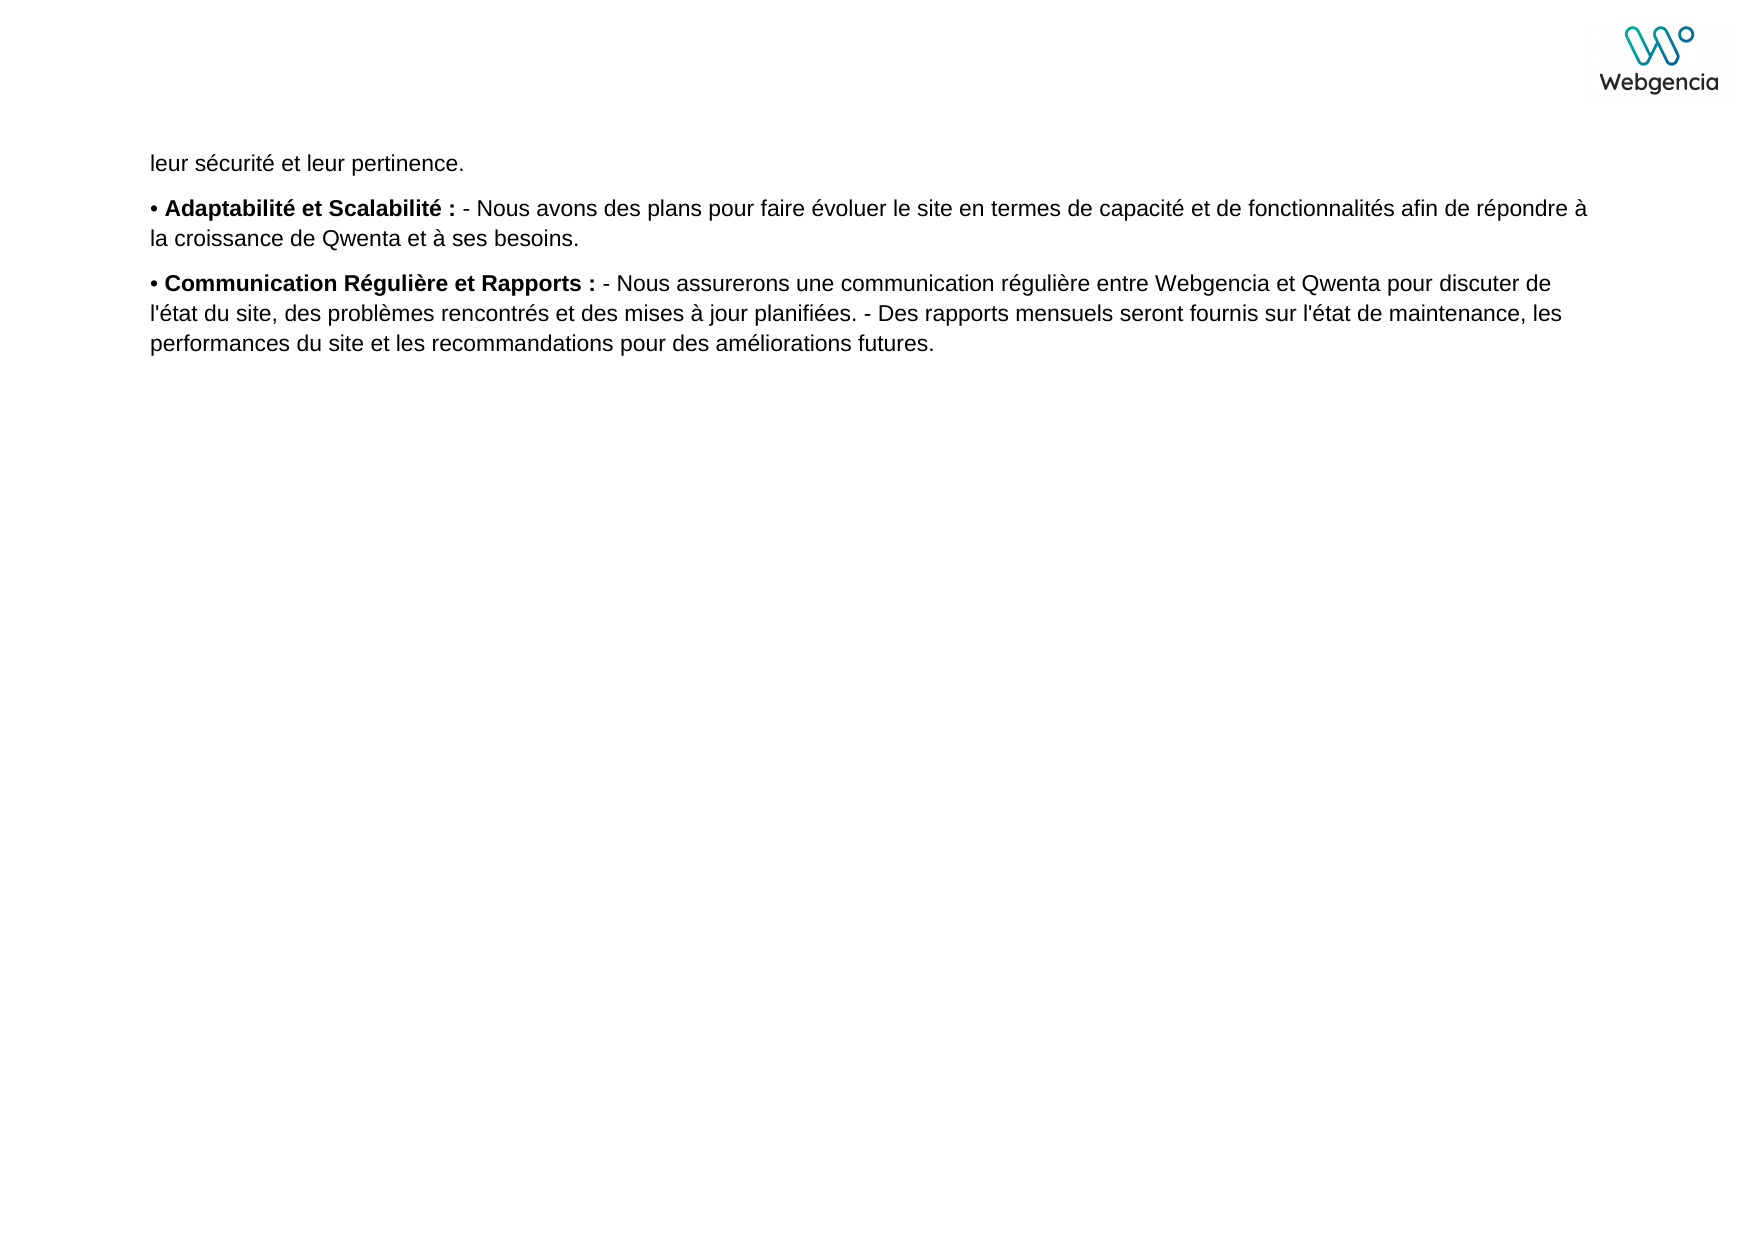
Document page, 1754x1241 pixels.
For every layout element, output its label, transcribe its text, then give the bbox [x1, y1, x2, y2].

text • Communication Régulière et Rapports : - Nous assurerons une communication régulière entre Webgencia et Qwenta pour discuter de l'état du site, des problèmes rencontrés et des mises à jour planifiées. - Des rapports mensuels seront fournis sur l'état de maintenance, les performances du site et les recommandations pour des améliorations futures. [150, 270, 1604, 357]
text • Adaptabilité et Scalabilité : - Nous avons des plans pour faire évoluer le site en termes de capacité et de fonctionnalités afin de répondre à la croissance de Qwenta et à ses besoins. [150, 195, 1604, 251]
picture [1580, 20, 1739, 101]
text leur sécurité et leur pertinence. [150, 150, 1604, 176]
